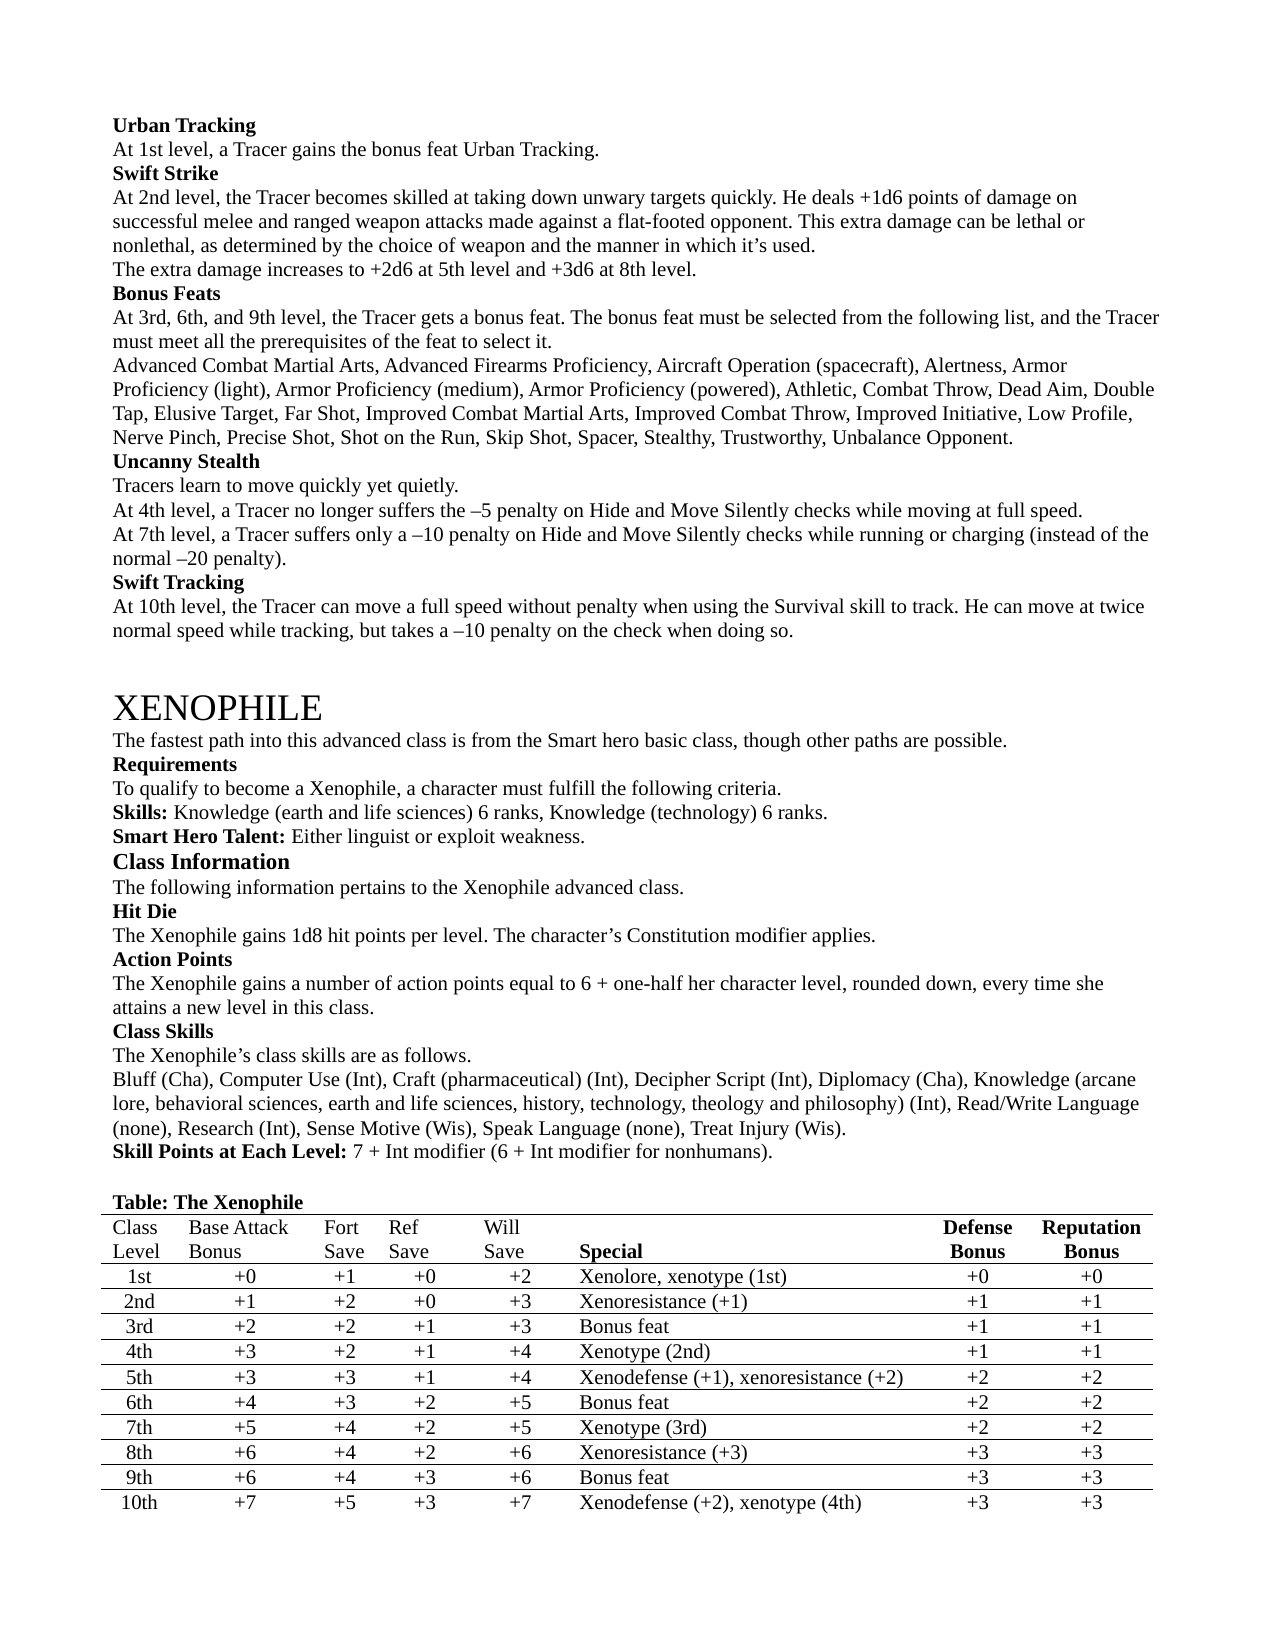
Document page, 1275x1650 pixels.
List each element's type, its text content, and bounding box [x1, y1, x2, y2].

table_cell +1 [377, 1365, 472, 1389]
text Swift Tracking [112, 570, 1162, 594]
table_cell +1 [925, 1289, 1030, 1313]
text Swift Strike [112, 161, 1162, 185]
table_cell +3 [473, 1289, 568, 1313]
table_cell +3 [925, 1465, 1030, 1489]
table_cell +2 [313, 1314, 377, 1338]
table_cell Fort Save [313, 1215, 377, 1263]
text The Xenophile gains a number of action points equal to 6 + one-half her character level, rounded down, every time she attains a new level in this class. [112, 971, 1162, 1019]
table_cell +1 [925, 1314, 1030, 1338]
table_cell +7 [177, 1490, 313, 1514]
table_cell +0 [177, 1264, 313, 1288]
table_cell +5 [473, 1390, 568, 1414]
table_cell +2 [925, 1390, 1030, 1414]
table_cell +0 [1030, 1264, 1152, 1288]
table_cell +2 [377, 1415, 472, 1439]
table_cell +4 [177, 1390, 313, 1414]
table_cell Class Level [101, 1215, 177, 1263]
table_cell Base Attack Bonus [177, 1215, 313, 1263]
table_cell +3 [1030, 1465, 1152, 1489]
table_cell +0 [377, 1264, 472, 1288]
text Smart Hero Talent: Either linguist or exploit weakness. [112, 824, 1162, 848]
table_cell +4 [313, 1465, 377, 1489]
table_cell Xenodefense (+2), xenotype (4th) [568, 1490, 925, 1514]
table_cell 6th [101, 1390, 177, 1414]
text The fastest path into this advanced class is from the Smart hero basic class, though other paths are possible. [112, 728, 1162, 752]
text At 7th level, a Tracer suffers only a –10 penalty on Hide and Move Silently checks while running or charging (instead of the normal –20 penalty). [112, 522, 1162, 570]
text Urban Tracking [112, 112, 1162, 137]
table_cell +5 [473, 1415, 568, 1439]
table_cell +7 [473, 1490, 568, 1514]
table_cell +1 [177, 1289, 313, 1313]
table_cell +5 [177, 1415, 313, 1439]
subtitle XENOPHILE [112, 685, 1162, 728]
text Skills: Knowledge (earth and life sciences) 6 ranks, Knowledge (technology) 6 ranks. [112, 800, 1162, 824]
table_cell +3 [177, 1340, 313, 1363]
table_cell +3 [377, 1490, 472, 1514]
table_cell +4 [473, 1365, 568, 1389]
table_cell +2 [377, 1440, 472, 1464]
text At 3rd, 6th, and 9th level, the Tracer gets a bonus feat. The bonus feat must be selected from the following list, and the Tracer must meet all the prerequisites of the feat to select it. [112, 305, 1162, 353]
table_cell 4th [101, 1340, 177, 1363]
table_cell Xenotype (2nd) [568, 1340, 925, 1363]
text The following information pertains to the Xenophile advanced class. [112, 875, 1162, 899]
subtitle Class Information [112, 848, 1162, 875]
table_cell +4 [313, 1440, 377, 1464]
table_cell +2 [473, 1264, 568, 1288]
table_cell Bonus feat [568, 1314, 925, 1338]
text The extra damage increases to +2d6 at 5th level and +3d6 at 8th level. [112, 257, 1162, 281]
table_cell Xenoresistance (+1) [568, 1289, 925, 1313]
table_cell Reputation Bonus [1030, 1215, 1152, 1263]
text At 10th level, the Tracer can move a full speed without penalty when using the Survival skill to track. He can move at twice normal speed while tracking, but takes a –10 penalty on the check when doing so. [112, 594, 1162, 642]
table_cell +1 [1030, 1314, 1152, 1338]
text At 1st level, a Tracer gains the bonus feat Urban Tracking. [112, 137, 1162, 161]
table_cell +3 [313, 1390, 377, 1414]
table_cell +0 [925, 1264, 1030, 1288]
subtitle Requirements [112, 752, 1162, 776]
text Action Points [112, 947, 1162, 971]
table_cell +4 [473, 1340, 568, 1363]
table_cell +1 [377, 1314, 472, 1338]
table_cell Xenoresistance (+3) [568, 1440, 925, 1464]
table_cell +6 [473, 1465, 568, 1489]
text At 4th level, a Tracer no longer suffers the –5 penalty on Hide and Move Silently checks while moving at full speed. [112, 497, 1162, 522]
table_cell +1 [925, 1340, 1030, 1363]
table_cell Bonus feat [568, 1465, 925, 1489]
table_cell +2 [1030, 1390, 1152, 1414]
text Tracers learn to move quickly yet quietly. [112, 473, 1162, 497]
table_cell +2 [313, 1289, 377, 1313]
table_cell +6 [473, 1440, 568, 1464]
table_cell +2 [377, 1390, 472, 1414]
text Uncanny Stealth [112, 449, 1162, 473]
text Bluff (Cha), Computer Use (Int), Craft (pharmaceutical) (Int), Decipher Script (Int), Diplomacy (Cha), Knowledge (arcane lore, behavioral sciences, earth and life sciences, history, technology, theology and philosophy) (Int), Read/Write Language (none), Research (Int), Sense Motive (Wis), Speak Language (none), Treat Injury (Wis). [112, 1067, 1162, 1139]
table_cell 8th [101, 1440, 177, 1464]
table_cell +3 [177, 1365, 313, 1389]
table_cell +3 [1030, 1440, 1152, 1464]
table_cell +1 [1030, 1340, 1152, 1363]
table_cell Will Save [473, 1215, 568, 1263]
table_cell +6 [177, 1440, 313, 1464]
table_cell +3 [377, 1465, 472, 1489]
table_cell +1 [313, 1264, 377, 1288]
table_cell 10th [101, 1490, 177, 1514]
table_cell +5 [313, 1490, 377, 1514]
table_cell +4 [313, 1415, 377, 1439]
text Skill Points at Each Level: 7 + Int modifier (6 + Int modifier for nonhumans). [112, 1139, 1162, 1163]
table_cell +3 [925, 1440, 1030, 1464]
text Class Skills [112, 1019, 1162, 1043]
table_cell +2 [925, 1365, 1030, 1389]
text The Xenophile’s class skills are as follows. [112, 1043, 1162, 1067]
table_cell Bonus feat [568, 1390, 925, 1414]
table_cell Xenodefense (+1), xenoresistance (+2) [568, 1365, 925, 1389]
table_cell +2 [313, 1340, 377, 1363]
table_cell +3 [1030, 1490, 1152, 1514]
table_cell +2 [925, 1415, 1030, 1439]
table_cell +2 [177, 1314, 313, 1338]
table_cell +1 [1030, 1289, 1152, 1313]
table_cell 3rd [101, 1314, 177, 1338]
table_cell +2 [1030, 1415, 1152, 1439]
text The Xenophile gains 1d8 hit points per level. The character’s Constitution modifier applies. [112, 923, 1162, 947]
table_cell Xenotype (3rd) [568, 1415, 925, 1439]
table_header Table: The Xenophile [101, 1190, 1152, 1214]
table_cell +0 [377, 1289, 472, 1313]
text Advanced Combat Martial Arts, Advanced Firearms Proficiency, Aircraft Operation (spacecraft), Alertness, Armor Proficiency (light), Armor Proficiency (medium), Armor Proficiency (powered), Athletic, Combat Throw, Dead Aim, Double Tap, Elusive Target, Far Shot, Improved Combat Martial Arts, Improved Combat Throw, Improved Initiative, Low Profile, Nerve Pinch, Precise Shot, Shot on the Run, Skip Shot, Spacer, Stealthy, Trustworthy, Unbalance Opponent. [112, 353, 1162, 449]
table_cell +1 [377, 1340, 472, 1363]
text At 2nd level, the Tracer becomes skilled at taking down unwary targets quickly. He deals +1d6 points of damage on successful melee and ranged weapon attacks made against a flat-footed opponent. This extra damage can be lethal or nonlethal, as determined by the choice of weapon and the manner in which it’s used. [112, 185, 1162, 257]
table_cell 9th [101, 1465, 177, 1489]
text Hit Die [112, 899, 1162, 923]
table_cell +2 [1030, 1365, 1152, 1389]
table_cell Xenolore, xenotype (1st) [568, 1264, 925, 1288]
table_cell Special [568, 1215, 925, 1263]
table_cell 7th [101, 1415, 177, 1439]
table_cell 2nd [101, 1289, 177, 1313]
table_cell Ref Save [377, 1215, 472, 1263]
text Bonus Feats [112, 281, 1162, 305]
table_cell 5th [101, 1365, 177, 1389]
table_cell +3 [313, 1365, 377, 1389]
table_cell +3 [473, 1314, 568, 1338]
text To qualify to become a Xenophile, a character must fulfill the following criteria. [112, 776, 1162, 800]
table_cell Defense Bonus [925, 1215, 1030, 1263]
table_cell +6 [177, 1465, 313, 1489]
table_cell +3 [925, 1490, 1030, 1514]
table_cell 1st [101, 1264, 177, 1288]
